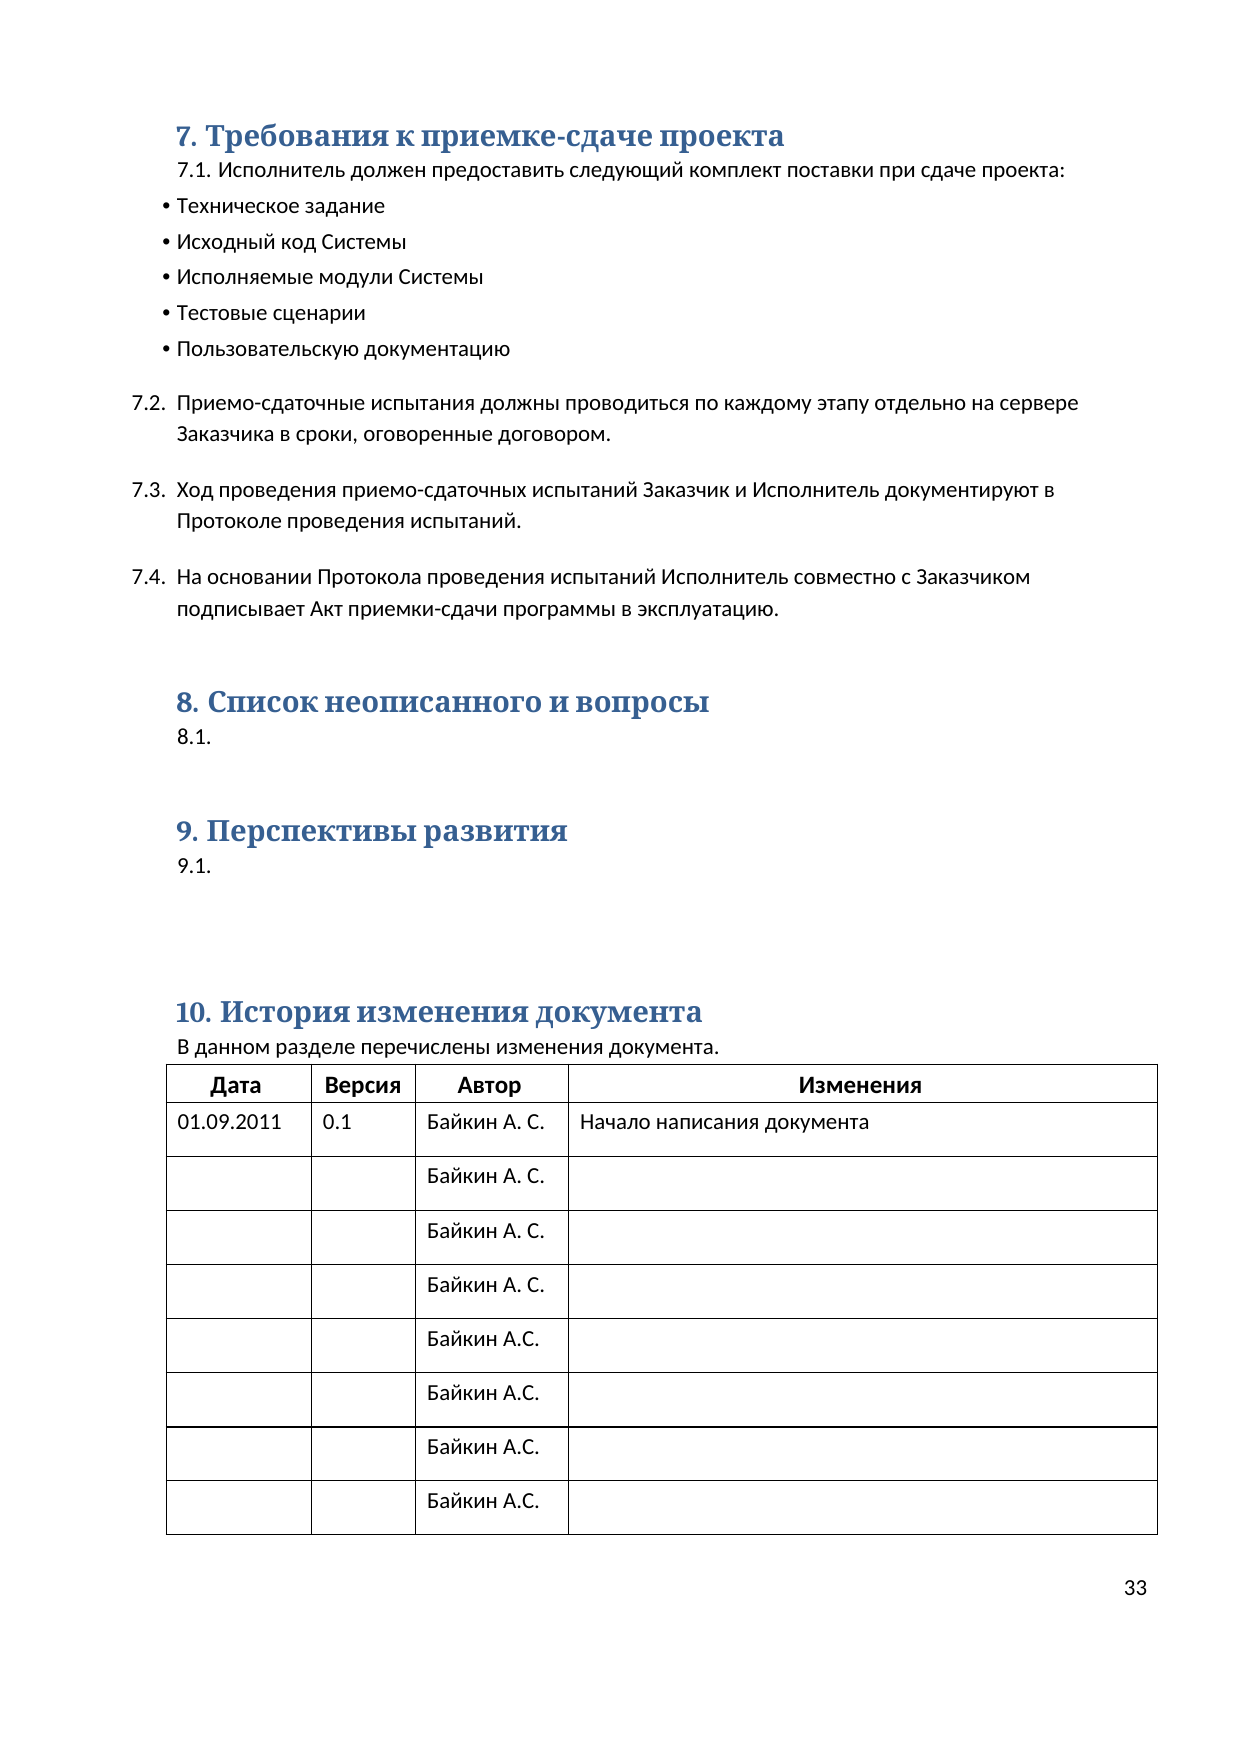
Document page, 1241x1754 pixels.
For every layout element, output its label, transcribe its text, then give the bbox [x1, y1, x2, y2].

table_cell Начало написания документа [569, 1103, 1157, 1156]
list Исполняемые модули Системы [162, 262, 1152, 291]
text 8.1. [177, 722, 1152, 750]
list Исходный код Системы [162, 227, 1152, 255]
table_cell [569, 1157, 1157, 1210]
table_cell [569, 1319, 1157, 1372]
text 7.1. Исполнитель должен предоставить следующий комплект поставки при сдаче проекта: [177, 156, 1152, 184]
table_cell [569, 1481, 1157, 1534]
table_cell [312, 1157, 415, 1210]
table_cell Байкин А. С. [416, 1211, 568, 1264]
table_cell Байкин А. С. [416, 1103, 568, 1156]
subtitle 7. Требования к приемке-сдаче проекта [176, 118, 1152, 153]
table_cell [569, 1211, 1157, 1264]
list Приемо-сдаточные испытания должны проводиться по каждому этапу отдельно на сервере Заказчика в сроки, оговоренные договором. [131, 388, 1152, 447]
table_cell 0.1 [312, 1103, 415, 1156]
table_cell Байкин А. С. [416, 1265, 568, 1318]
table_cell [569, 1373, 1157, 1426]
list Пользовательскую документацию [162, 334, 1152, 362]
table_header Версия [312, 1065, 415, 1102]
text В данном разделе перечислены изменения документа. [177, 1032, 1152, 1060]
table_header Изменения [569, 1065, 1157, 1102]
table_cell [167, 1319, 311, 1372]
subtitle 9. Перспективы развития [176, 814, 1152, 848]
table_cell [312, 1428, 415, 1480]
table_cell [167, 1481, 311, 1534]
table_cell [312, 1373, 415, 1426]
table_cell [167, 1373, 311, 1426]
table_header Дата [167, 1065, 311, 1102]
table_cell [569, 1428, 1157, 1480]
table_cell [167, 1265, 311, 1318]
table_cell [312, 1319, 415, 1372]
table_cell Байкин А.С. [416, 1481, 568, 1534]
subtitle 10. История изменения документа [176, 995, 1152, 1030]
text 9.1. [177, 851, 1152, 879]
subtitle 8. Список неописанного и вопросы [176, 685, 1152, 719]
table_cell [167, 1211, 311, 1264]
list Ход проведения приемо-сдаточных испытаний Заказчик и Исполнитель документируют в Протоколе проведения испытаний. [131, 475, 1152, 534]
table_cell [312, 1265, 415, 1318]
list Тестовые сценарии [162, 298, 1152, 326]
list На основании Протокола проведения испытаний Исполнитель совместно с Заказчиком подписывает Акт приемки-сдачи программы в эксплуатацию. [131, 562, 1152, 622]
table_cell Байкин А.С. [416, 1373, 568, 1426]
table_cell Байкин А. С. [416, 1157, 568, 1210]
table_cell [167, 1428, 311, 1480]
list Техническое задание [162, 191, 1152, 219]
table_cell [312, 1211, 415, 1264]
table_header Автор [416, 1065, 568, 1102]
table_cell [569, 1265, 1157, 1318]
table_cell Байкин А.С. [416, 1319, 568, 1372]
table_cell [312, 1481, 415, 1534]
table_cell [167, 1157, 311, 1210]
table_cell Байкин А.С. [416, 1428, 568, 1480]
table_cell 01.09.2011 [167, 1103, 311, 1156]
